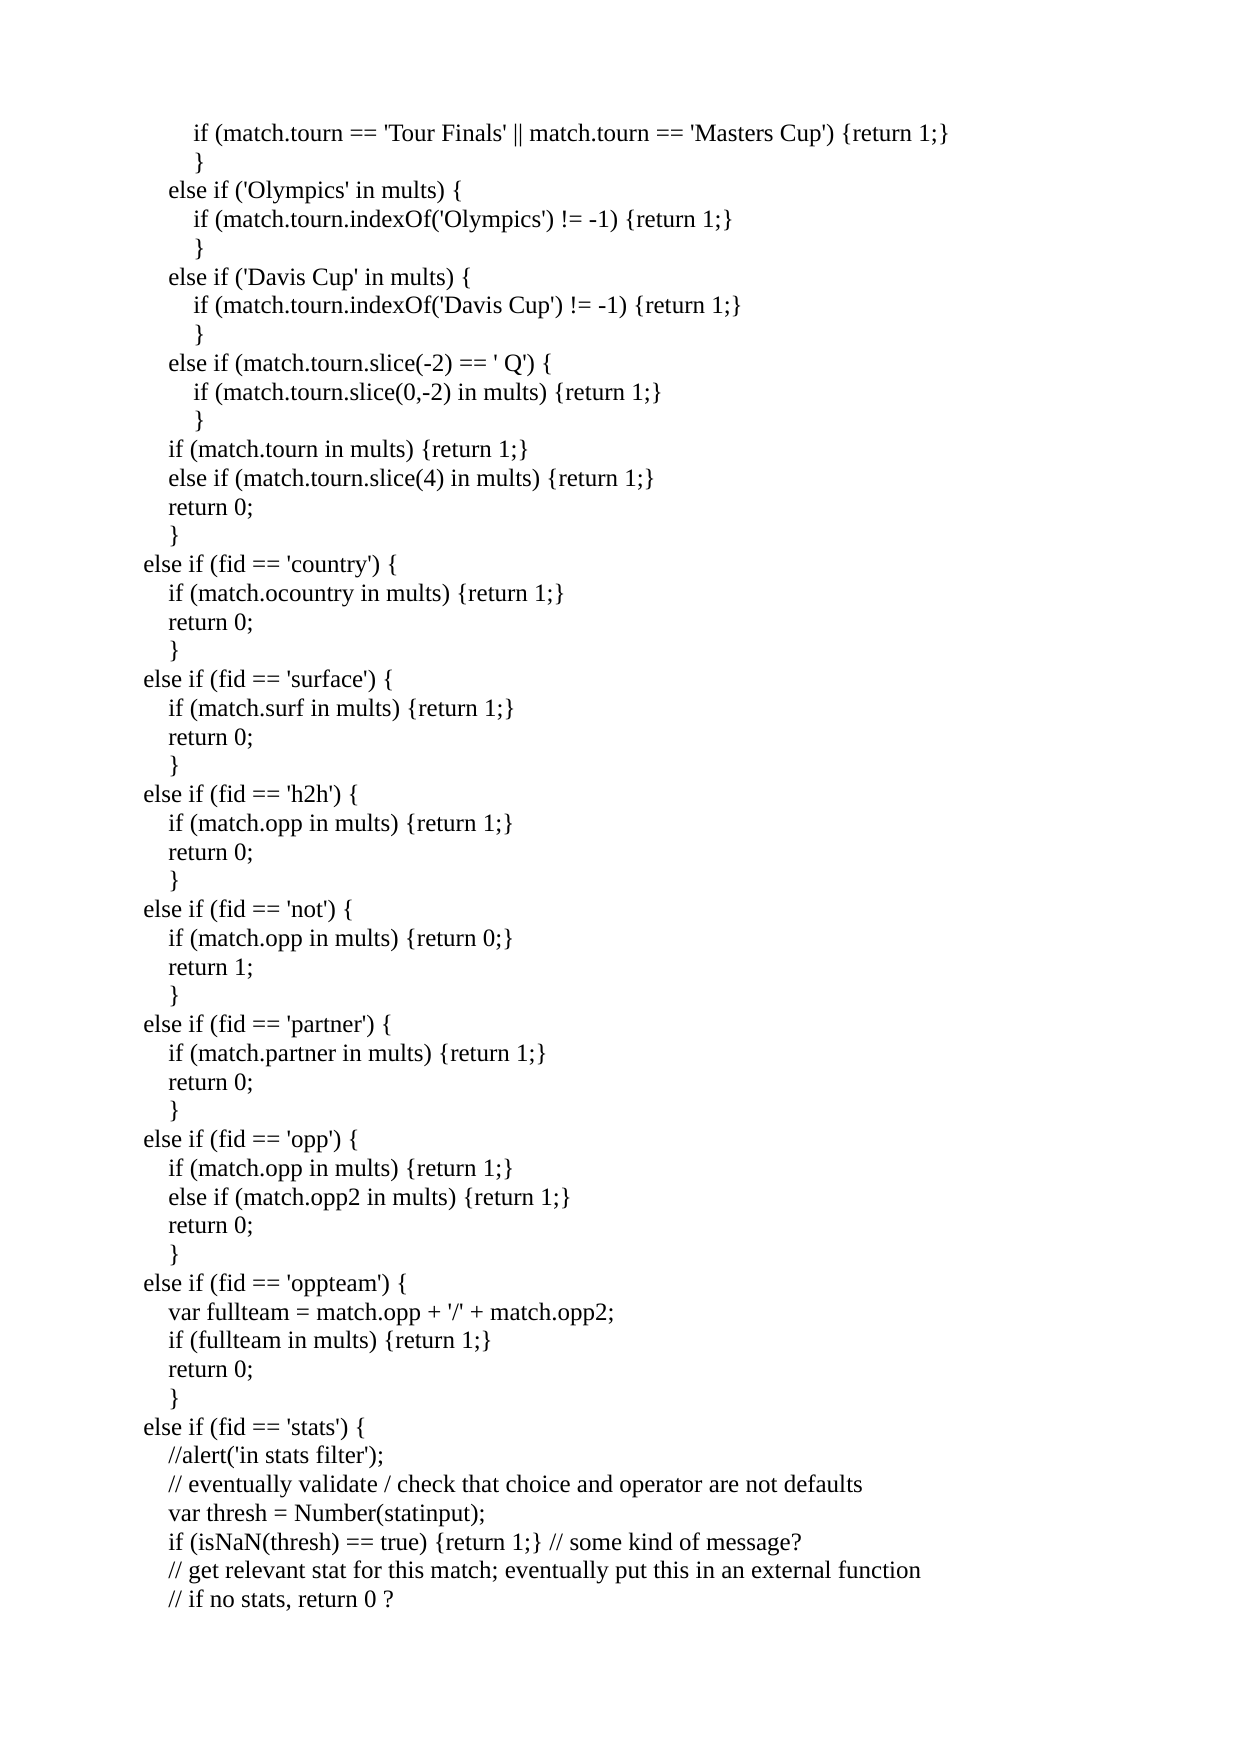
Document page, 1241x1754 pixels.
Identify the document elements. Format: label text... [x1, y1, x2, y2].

text } [118, 866, 1122, 894]
text } [118, 1383, 1122, 1412]
text else if (fid == 'stats') { [118, 1412, 1122, 1441]
text else if (fid == 'oppteam') { [118, 1268, 1122, 1297]
text return 0; [118, 1067, 1122, 1096]
text else if (fid == 'not') { [118, 894, 1122, 923]
text } [118, 981, 1122, 1009]
text if (match.tourn.slice(0,-2) in mults) {return 1;} [118, 377, 1122, 406]
text } [118, 1239, 1122, 1268]
text return 0; [118, 837, 1122, 866]
text // if no stats, return 0 ? [118, 1584, 1122, 1613]
text } [118, 319, 1122, 348]
text } [118, 147, 1122, 176]
text if (match.opp in mults) {return 1;} [118, 1153, 1122, 1182]
text if (match.opp in mults) {return 1;} [118, 808, 1122, 837]
text // get relevant stat for this match; eventually put this in an external function [118, 1556, 1122, 1584]
text else if (fid == 'h2h') { [118, 779, 1122, 808]
text if (match.tourn == 'Tour Finals' || match.tourn == 'Masters Cup') {return 1;} [118, 118, 1122, 147]
text else if (fid == 'surface') { [118, 664, 1122, 693]
text else if (fid == 'opp') { [118, 1124, 1122, 1153]
text if (fullteam in mults) {return 1;} [118, 1326, 1122, 1354]
text if (match.partner in mults) {return 1;} [118, 1038, 1122, 1067]
text var fullteam = match.opp + '/' + match.opp2; [118, 1297, 1122, 1326]
text else if (fid == 'partner') { [118, 1009, 1122, 1038]
text } [118, 521, 1122, 549]
text if (match.tourn.indexOf('Olympics') != -1) {return 1;} [118, 204, 1122, 233]
text var thresh = Number(statinput); [118, 1498, 1122, 1527]
text return 0; [118, 722, 1122, 751]
text else if (match.tourn.slice(-2) == ' Q') { [118, 348, 1122, 377]
text return 0; [118, 607, 1122, 636]
text } [118, 406, 1122, 434]
text else if (fid == 'country') { [118, 549, 1122, 578]
text return 0; [118, 1211, 1122, 1239]
text if (match.tourn in mults) {return 1;} [118, 434, 1122, 463]
text if (isNaN(thresh) == true) {return 1;} // some kind of message? [118, 1527, 1122, 1556]
text // eventually validate / check that choice and operator are not defaults [118, 1469, 1122, 1498]
text if (match.surf in mults) {return 1;} [118, 693, 1122, 722]
text return 1; [118, 952, 1122, 981]
text } [118, 233, 1122, 262]
text } [118, 1096, 1122, 1124]
text return 0; [118, 492, 1122, 521]
text if (match.ocountry in mults) {return 1;} [118, 578, 1122, 607]
text } [118, 636, 1122, 664]
text if (match.tourn.indexOf('Davis Cup') != -1) {return 1;} [118, 291, 1122, 319]
text else if (match.opp2 in mults) {return 1;} [118, 1182, 1122, 1211]
text } [118, 751, 1122, 779]
text else if ('Olympics' in mults) { [118, 176, 1122, 204]
text else if ('Davis Cup' in mults) { [118, 262, 1122, 291]
text //alert('in stats filter'); [118, 1441, 1122, 1469]
text if (match.opp in mults) {return 0;} [118, 923, 1122, 952]
text return 0; [118, 1354, 1122, 1383]
text else if (match.tourn.slice(4) in mults) {return 1;} [118, 463, 1122, 492]
